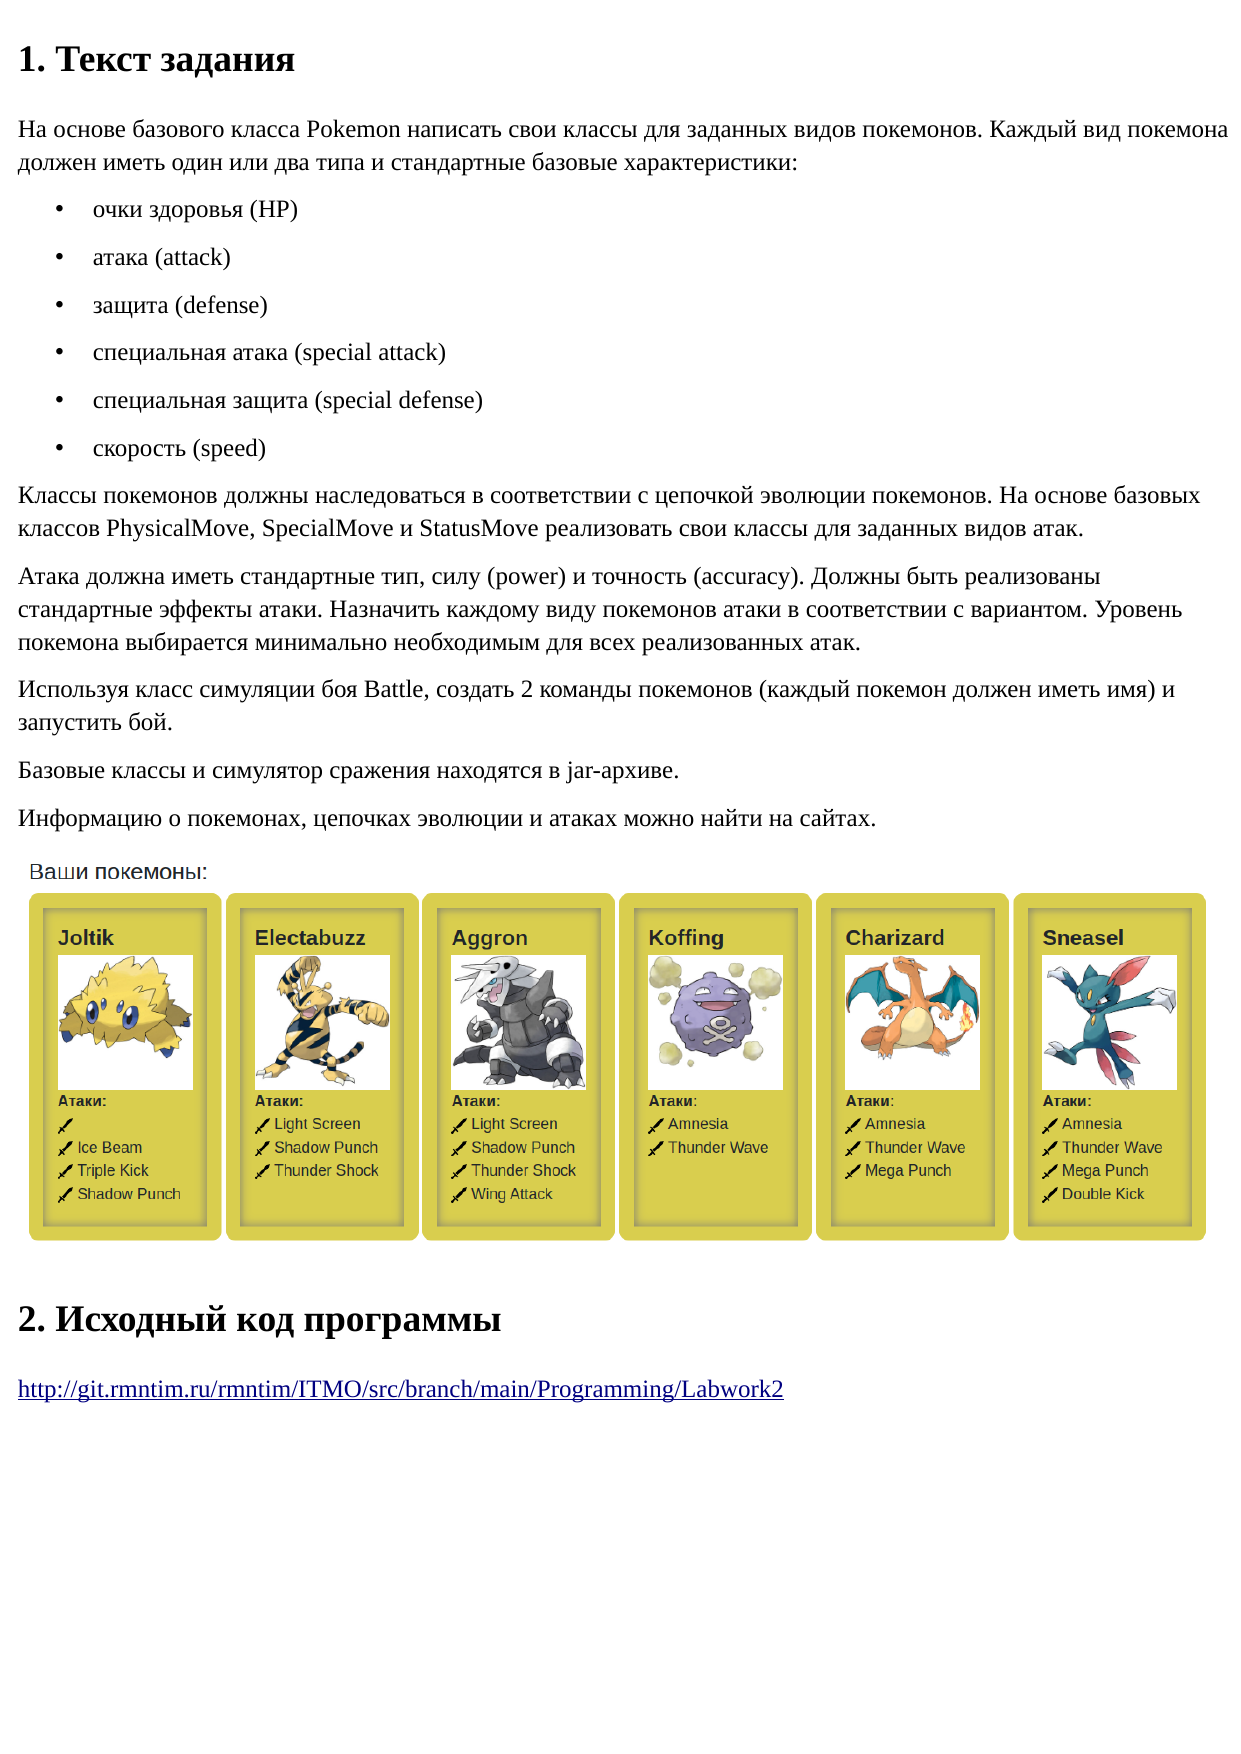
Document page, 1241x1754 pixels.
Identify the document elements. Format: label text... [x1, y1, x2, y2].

list специальная атака (special attack) [55, 337, 1231, 366]
picture [17, 850, 1232, 1248]
text На основе базового класса Pokemon написать свои классы для заданных видов покемонов. Каждый вид покемона должен иметь один или два типа и стандартные базовые характеристики: [18, 114, 1231, 176]
list скорость (speed) [55, 433, 1231, 461]
list атака (attack) [55, 242, 1231, 271]
text Атака должна иметь стандартные тип, силу (power) и точность (accuracy). Должны быть реализованы стандартные эффекты атаки. Назначить каждому виду покемонов атаки в соответствии с вариантом. Уровень покемона выбирается минимально необходимым для всех реализованных атак. [18, 561, 1231, 656]
subtitle 2. Исходный код программы [18, 1296, 1231, 1339]
text Классы покемонов должны наследоваться в соответствии с цепочкой эволюции покемонов. На основе базовых классов PhysicalMove, SpecialMove и StatusMove реализовать свои классы для заданных видов атак. [18, 480, 1231, 542]
list специальная защита (special defense) [55, 385, 1231, 414]
list очки здоровья (HP) [55, 194, 1231, 223]
list защита (defense) [55, 290, 1231, 318]
subtitle 1. Текст задания [18, 37, 1231, 80]
text http://git.rmntim.ru/rmntim/ITMO/src/branch/main/Programming/Labwork2 [18, 1374, 1231, 1402]
text Базовые классы и симулятор сражения находятся в jar-архиве. [18, 755, 1231, 784]
text Используя класс симуляции боя Battle, создать 2 команды покемонов (каждый покемон должен иметь имя) и запустить бой. [18, 674, 1231, 736]
text Информацию о покемонах, цепочках эволюции и атаках можно найти на сайтах. [18, 803, 1231, 831]
